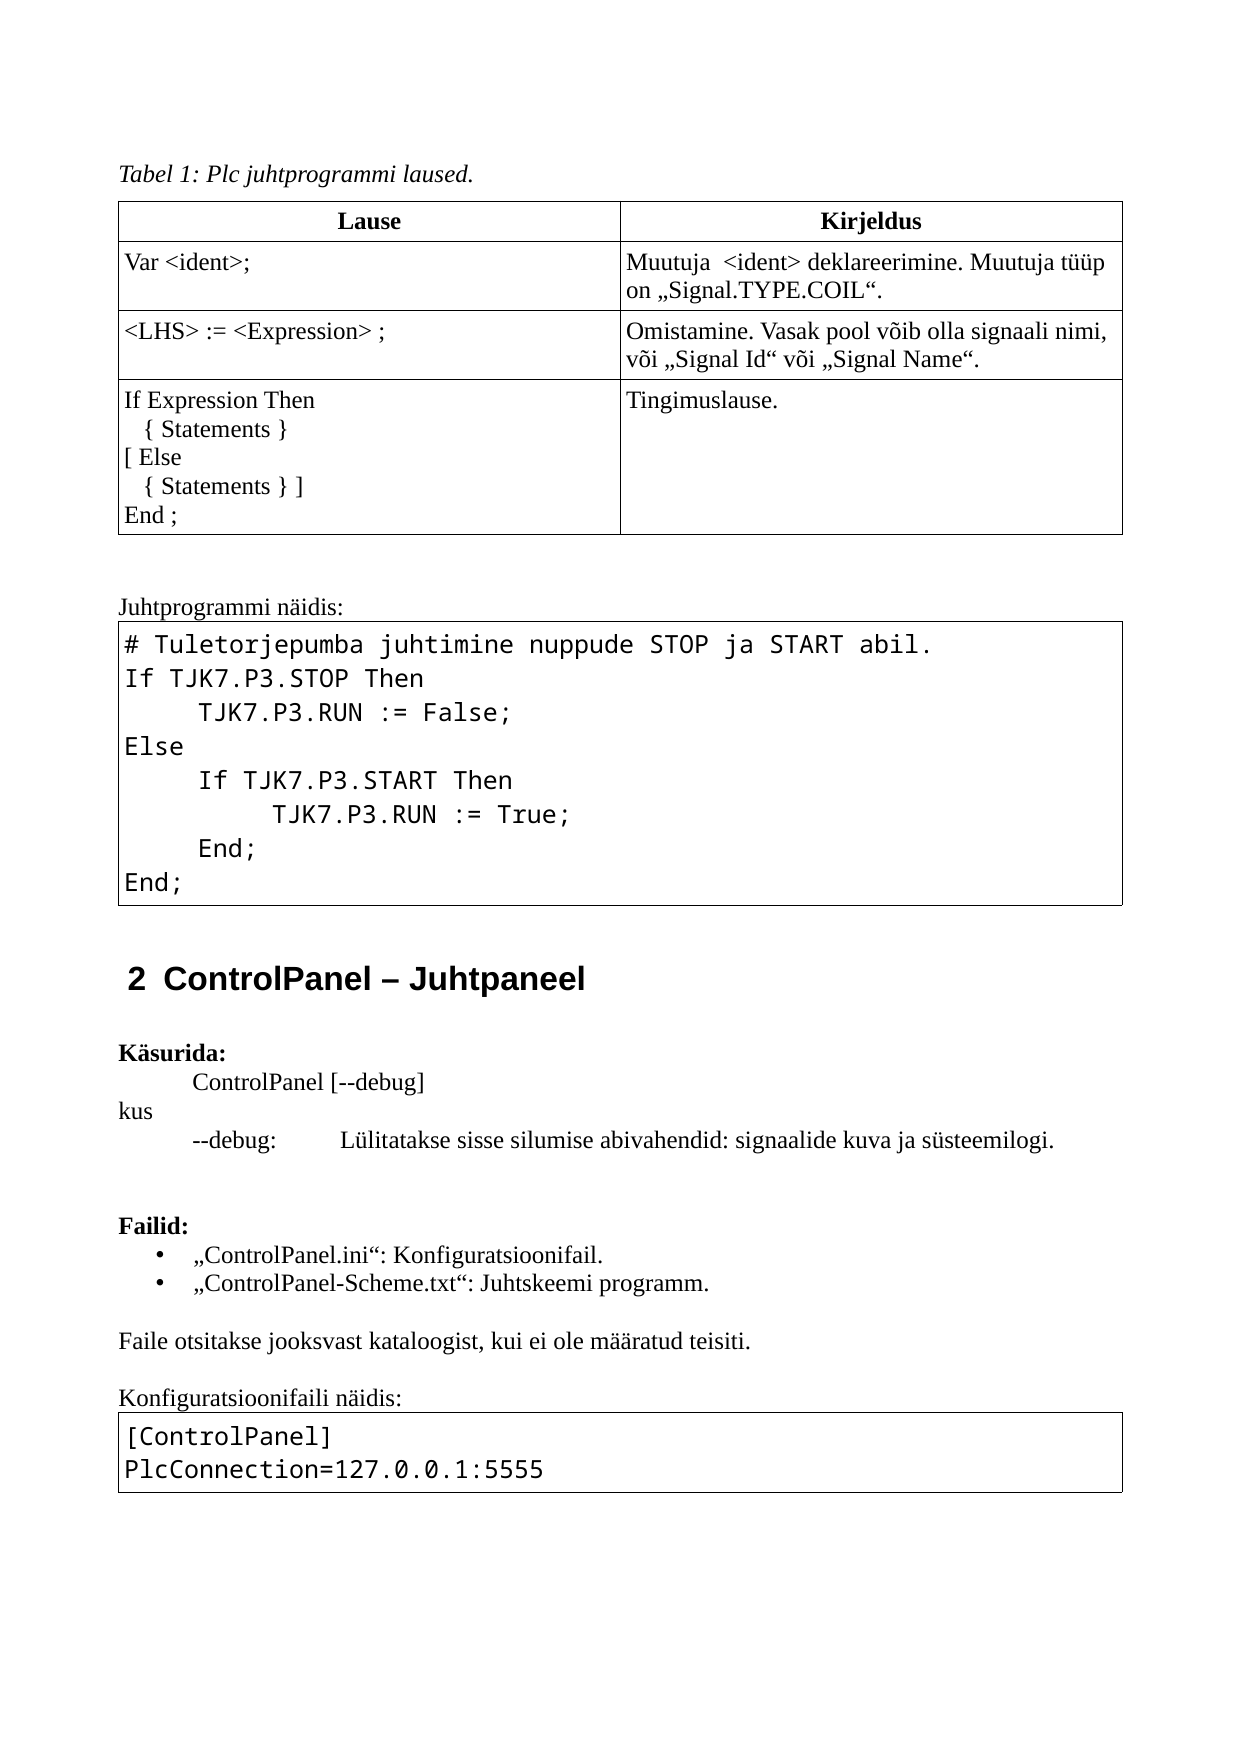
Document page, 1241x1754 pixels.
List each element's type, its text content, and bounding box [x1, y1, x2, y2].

table_header # Tuletorjepumba juhtimine nuppude STOP ja START abil. If TJK7.P3.STOP Then TJK7.P3.RUN := False; Else If TJK7.P3.START Then TJK7.P3.RUN := True; End; End; [119, 622, 1122, 905]
table_header Kirjeldus [621, 202, 1122, 241]
list „ControlPanel.ini“: Konfiguratsioonifail. [156, 1240, 1122, 1268]
text Tabel 1: Plc juhtprogrammi laused. [118, 159, 1122, 188]
text Käsurida: [118, 1038, 1122, 1067]
text Konfiguratsioonifaili näidis: [118, 1383, 1122, 1412]
table_cell Omistamine. Vasak pool võib olla signaali nimi, või „Signal Id“ või „Signal Name“. [621, 311, 1122, 379]
table_cell If Expression Then { Statements } [ Else { Statements } ] End ; [119, 380, 620, 534]
text Faile otsitakse jooksvast kataloogist, kui ei ole määratud teisiti. [118, 1326, 1122, 1355]
list „ControlPanel-Scheme.txt“: Juhtskeemi programm. [156, 1268, 1122, 1297]
table_cell Tingimuslause. [621, 380, 1122, 534]
table_cell <LHS> := <Expression> ; [119, 311, 620, 379]
subtitle ControlPanel – Juhtpaneel [118, 959, 1122, 997]
table_header Lause [119, 202, 620, 241]
table_cell Var <ident>; [119, 242, 620, 310]
text Juhtprogrammi näidis: [118, 592, 1122, 621]
text Failid: [118, 1211, 1122, 1240]
table_header [ControlPanel] PlcConnection=127.0.0.1:5555 [119, 1413, 1122, 1492]
text --debug: Lülitatakse sisse silumise abivahendid: signaalide kuva ja süsteemilogi. [118, 1125, 1122, 1153]
text ControlPanel [--debug] [118, 1067, 1122, 1096]
text kus [118, 1096, 1122, 1125]
table_cell Muutuja <ident> deklareerimine. Muutuja tüüp on „Signal.TYPE.COIL“. [621, 242, 1122, 310]
